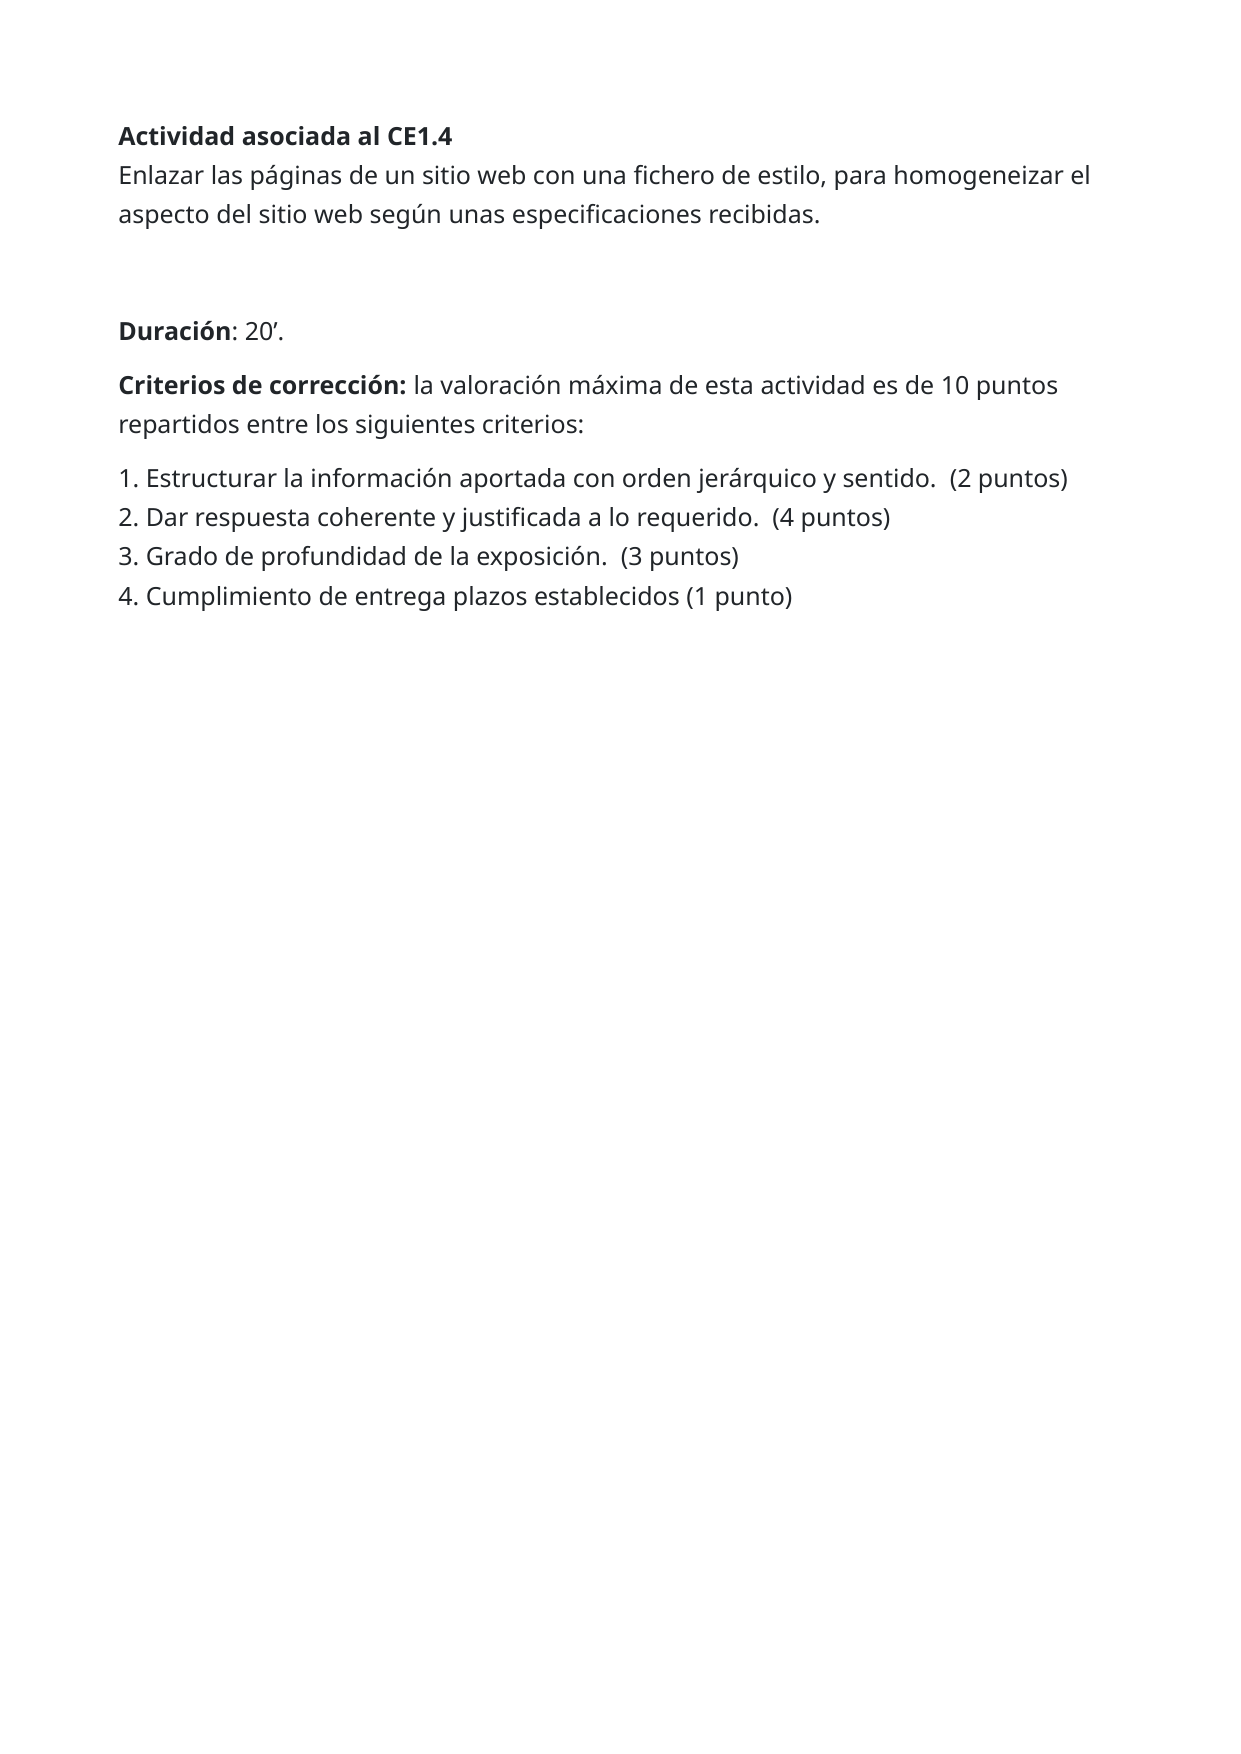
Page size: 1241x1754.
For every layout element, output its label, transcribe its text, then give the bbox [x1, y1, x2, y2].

text 1. Estructurar la información aportada con orden jerárquico y sentido. (2 puntos) 2. Dar respuesta coherente y justificada a lo requerido. (4 puntos) 3. Grado de profundidad de la exposición. (3 puntos) 4. Cumplimiento de entrega plazos establecidos (1 punto) [118, 461, 1122, 612]
text Actividad asociada al CE1.4 Enlazar las páginas de un sitio web con una fichero de estilo, para homogeneizar el aspecto del sitio web según unas especificaciones recibidas. Duración: 20’. [118, 118, 1122, 348]
text Criterios de corrección: la valoración máxima de esta actividad es de 10 puntos repartidos entre los siguientes criterios: [118, 368, 1122, 441]
